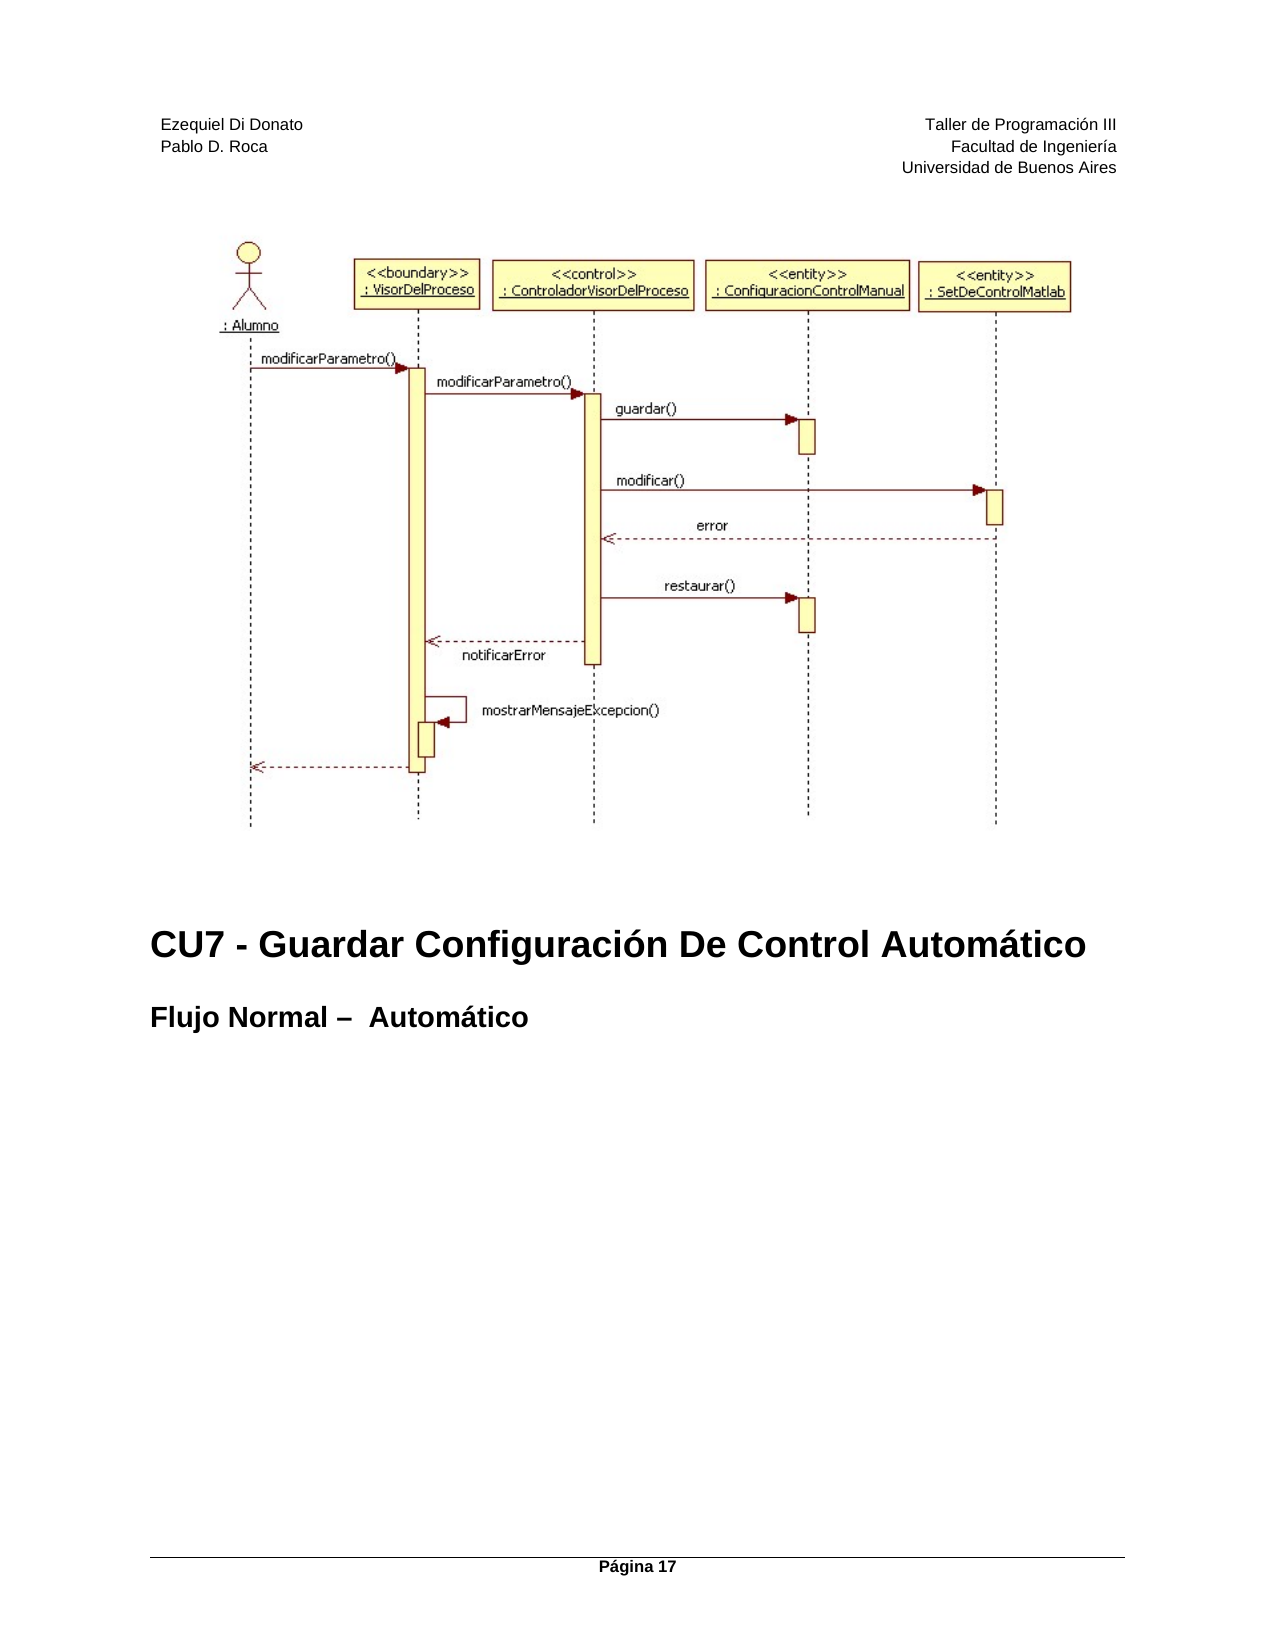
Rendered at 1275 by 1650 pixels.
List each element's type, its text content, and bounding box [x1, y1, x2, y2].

subtitle Flujo Normal – Automático [150, 1001, 1125, 1034]
picture [177, 215, 1098, 854]
subtitle CU7 - Guardar Configuración De Control Automático [150, 924, 1125, 966]
